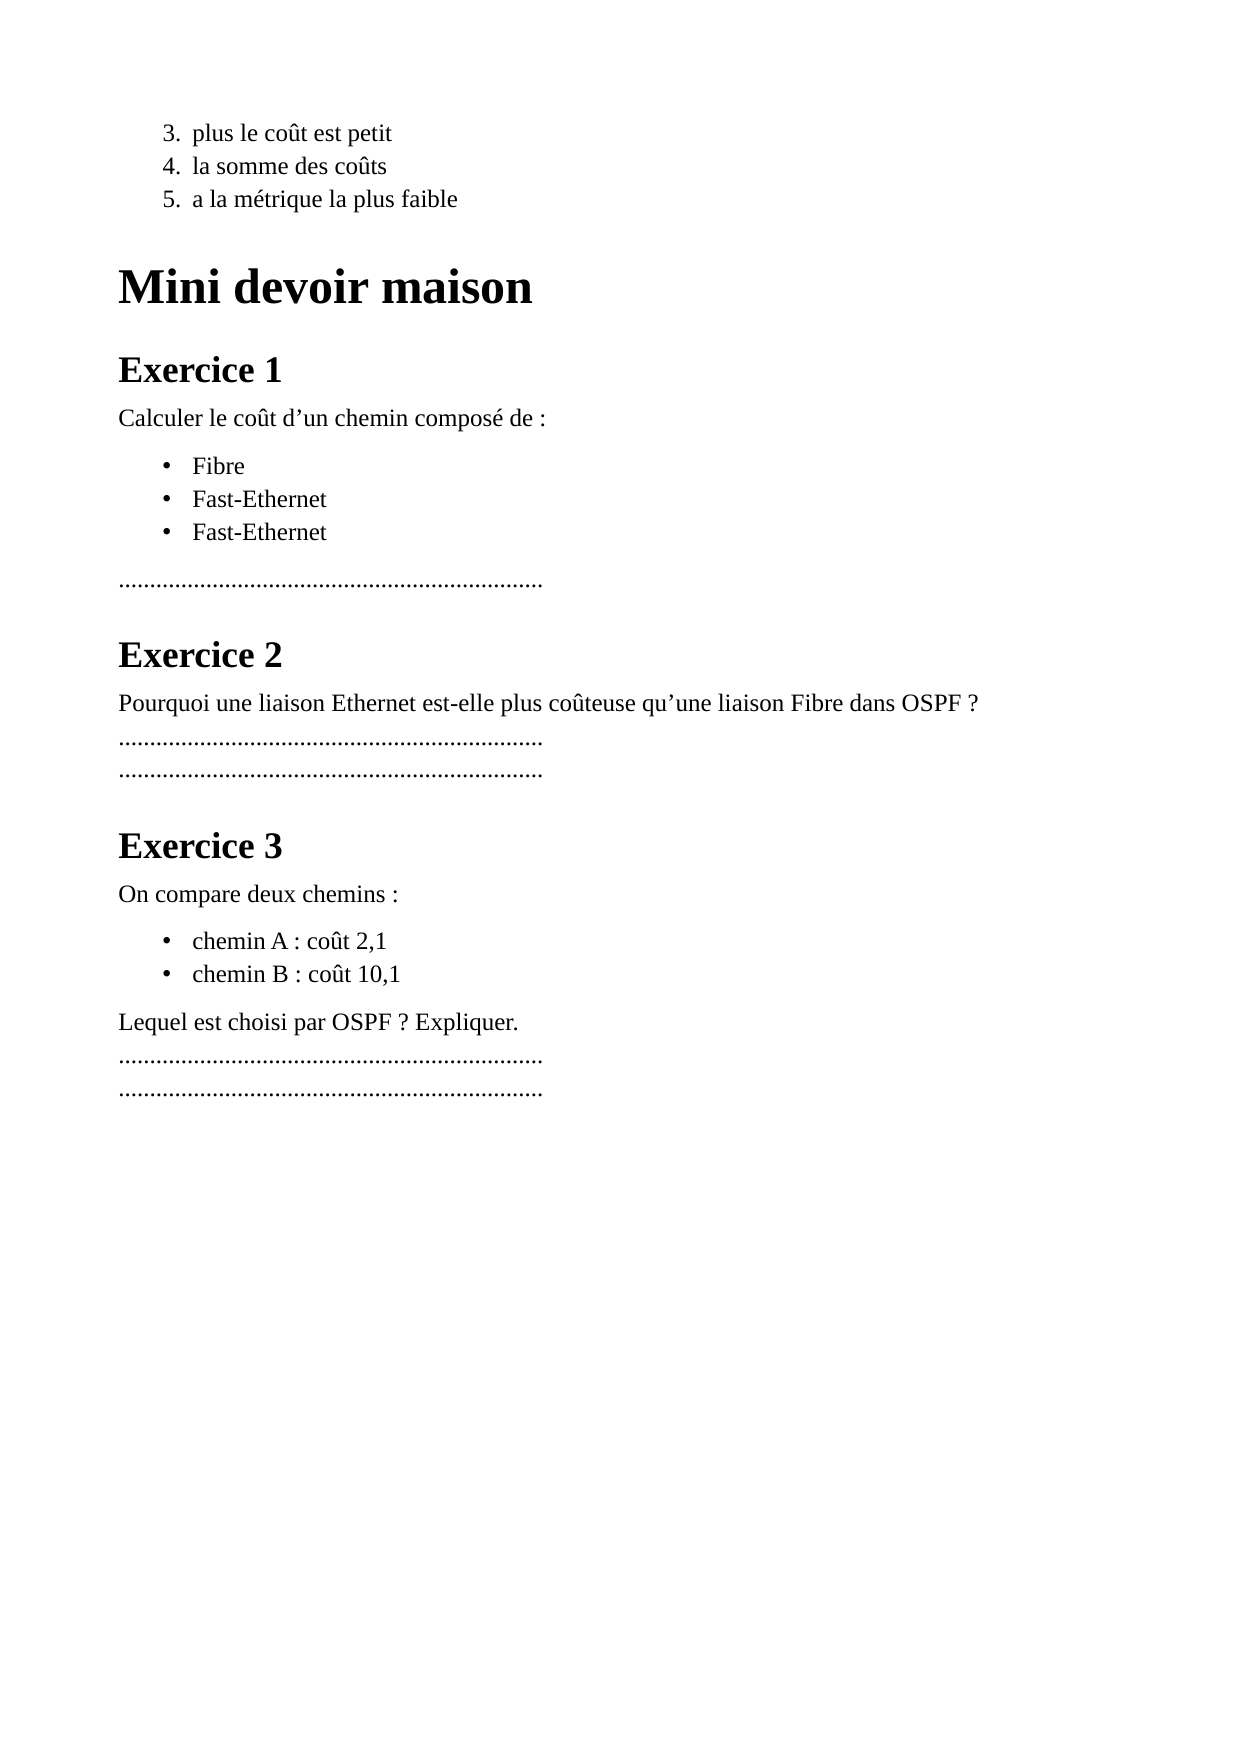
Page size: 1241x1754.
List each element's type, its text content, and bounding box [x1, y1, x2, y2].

text Calculer le coût d’un chemin composé de : [118, 403, 1122, 432]
text On compare deux chemins : [118, 879, 1122, 907]
list Fast-Ethernet [162, 517, 1122, 546]
list la somme des coûts [162, 151, 1122, 180]
text .................................................................... [118, 564, 1122, 593]
list chemin A : coût 2,1 [162, 926, 1122, 955]
list Fibre [162, 451, 1122, 479]
subtitle Exercice 3 [118, 823, 1122, 866]
list plus le coût est petit [162, 118, 1122, 147]
subtitle Exercice 1 [118, 348, 1122, 391]
list a la métrique la plus faible [162, 184, 1122, 213]
text Pourquoi une liaison Ethernet est-elle plus coûteuse qu’une liaison Fibre dans OSPF ? .................................................................... .................................................................... [118, 688, 1122, 783]
text Lequel est choisi par OSPF ? Expliquer. .................................................................... .................................................................... [118, 1007, 1122, 1102]
list Fast-Ethernet [162, 484, 1122, 513]
list chemin B : coût 10,1 [162, 959, 1122, 988]
subtitle Mini devoir maison [118, 257, 1122, 314]
subtitle Exercice 2 [118, 633, 1122, 676]
